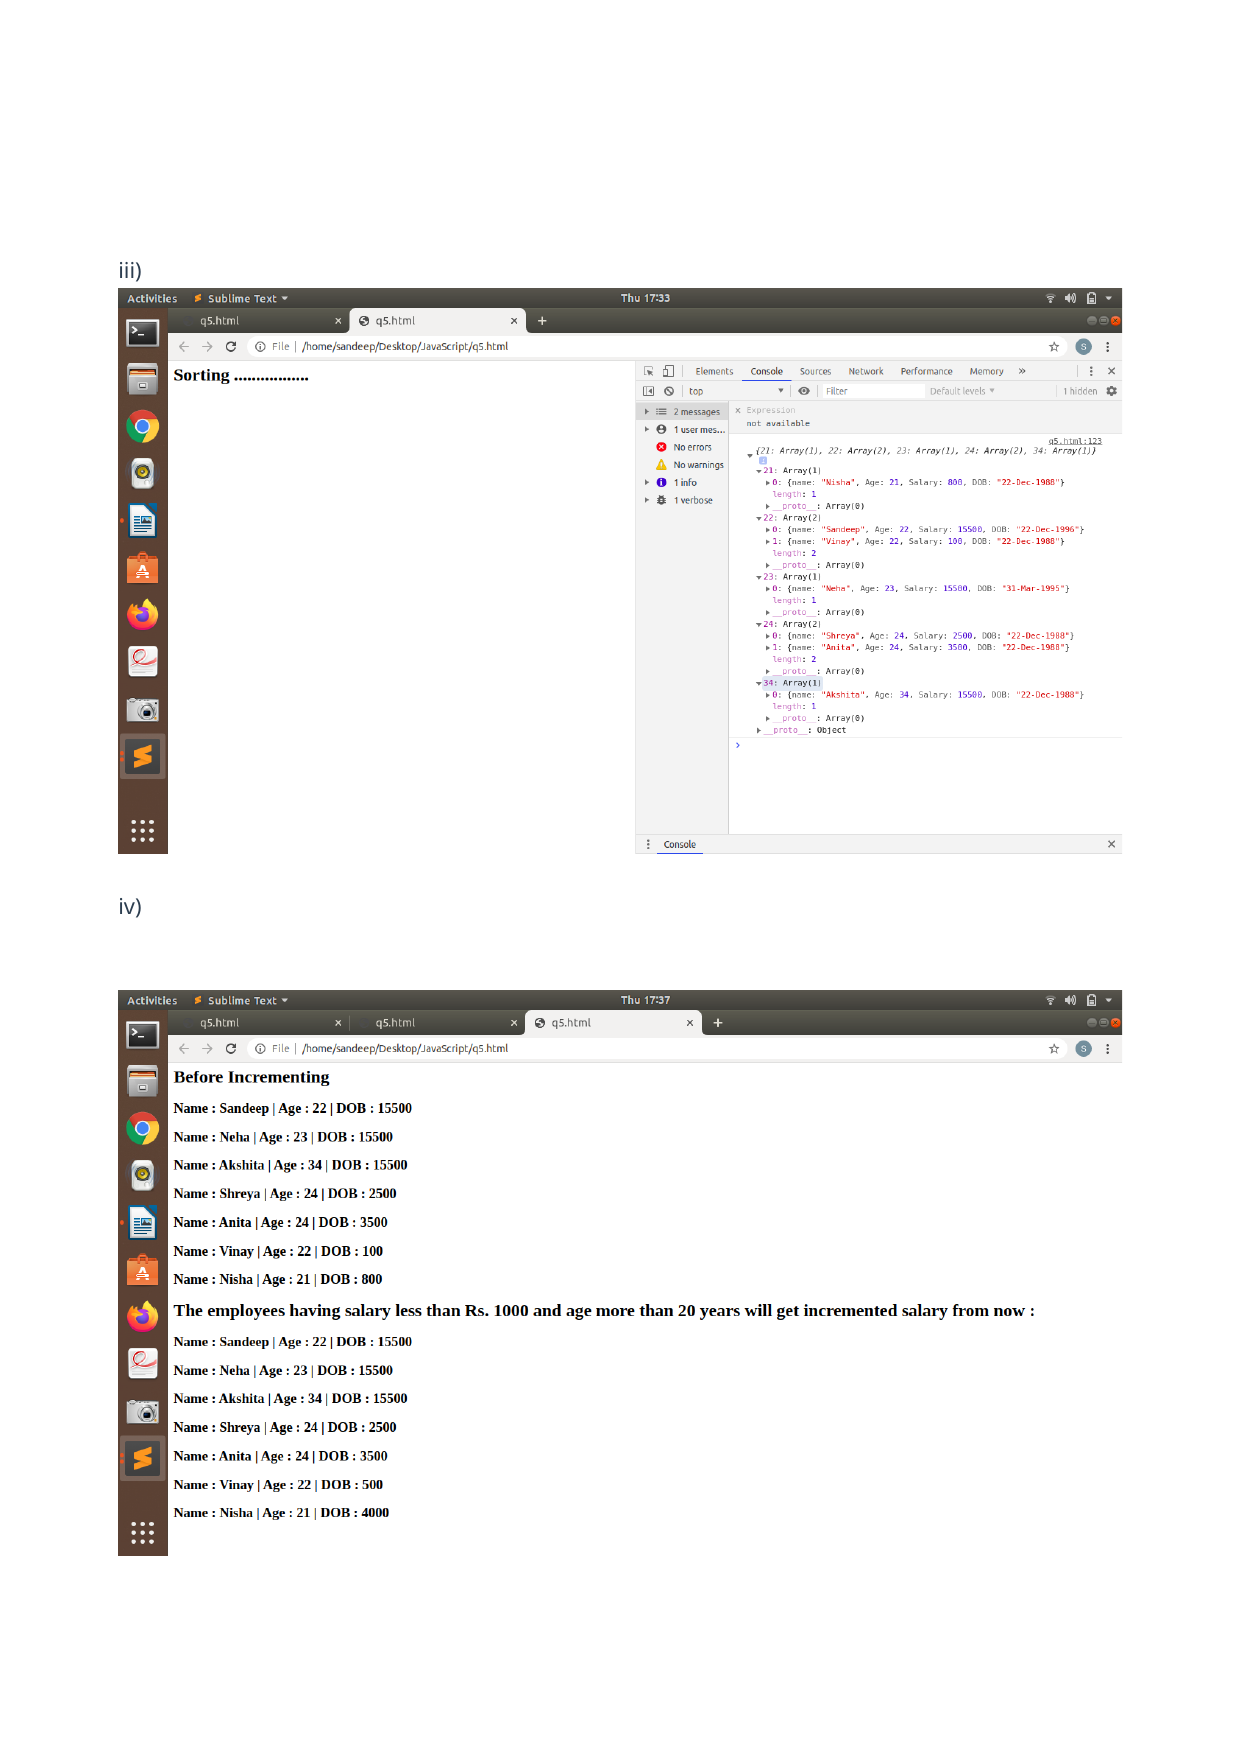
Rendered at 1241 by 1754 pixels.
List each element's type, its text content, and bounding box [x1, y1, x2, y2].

text iii) [118, 255, 1122, 284]
picture [118, 288, 1123, 854]
text iv) [118, 891, 1122, 920]
picture [118, 990, 1123, 1556]
